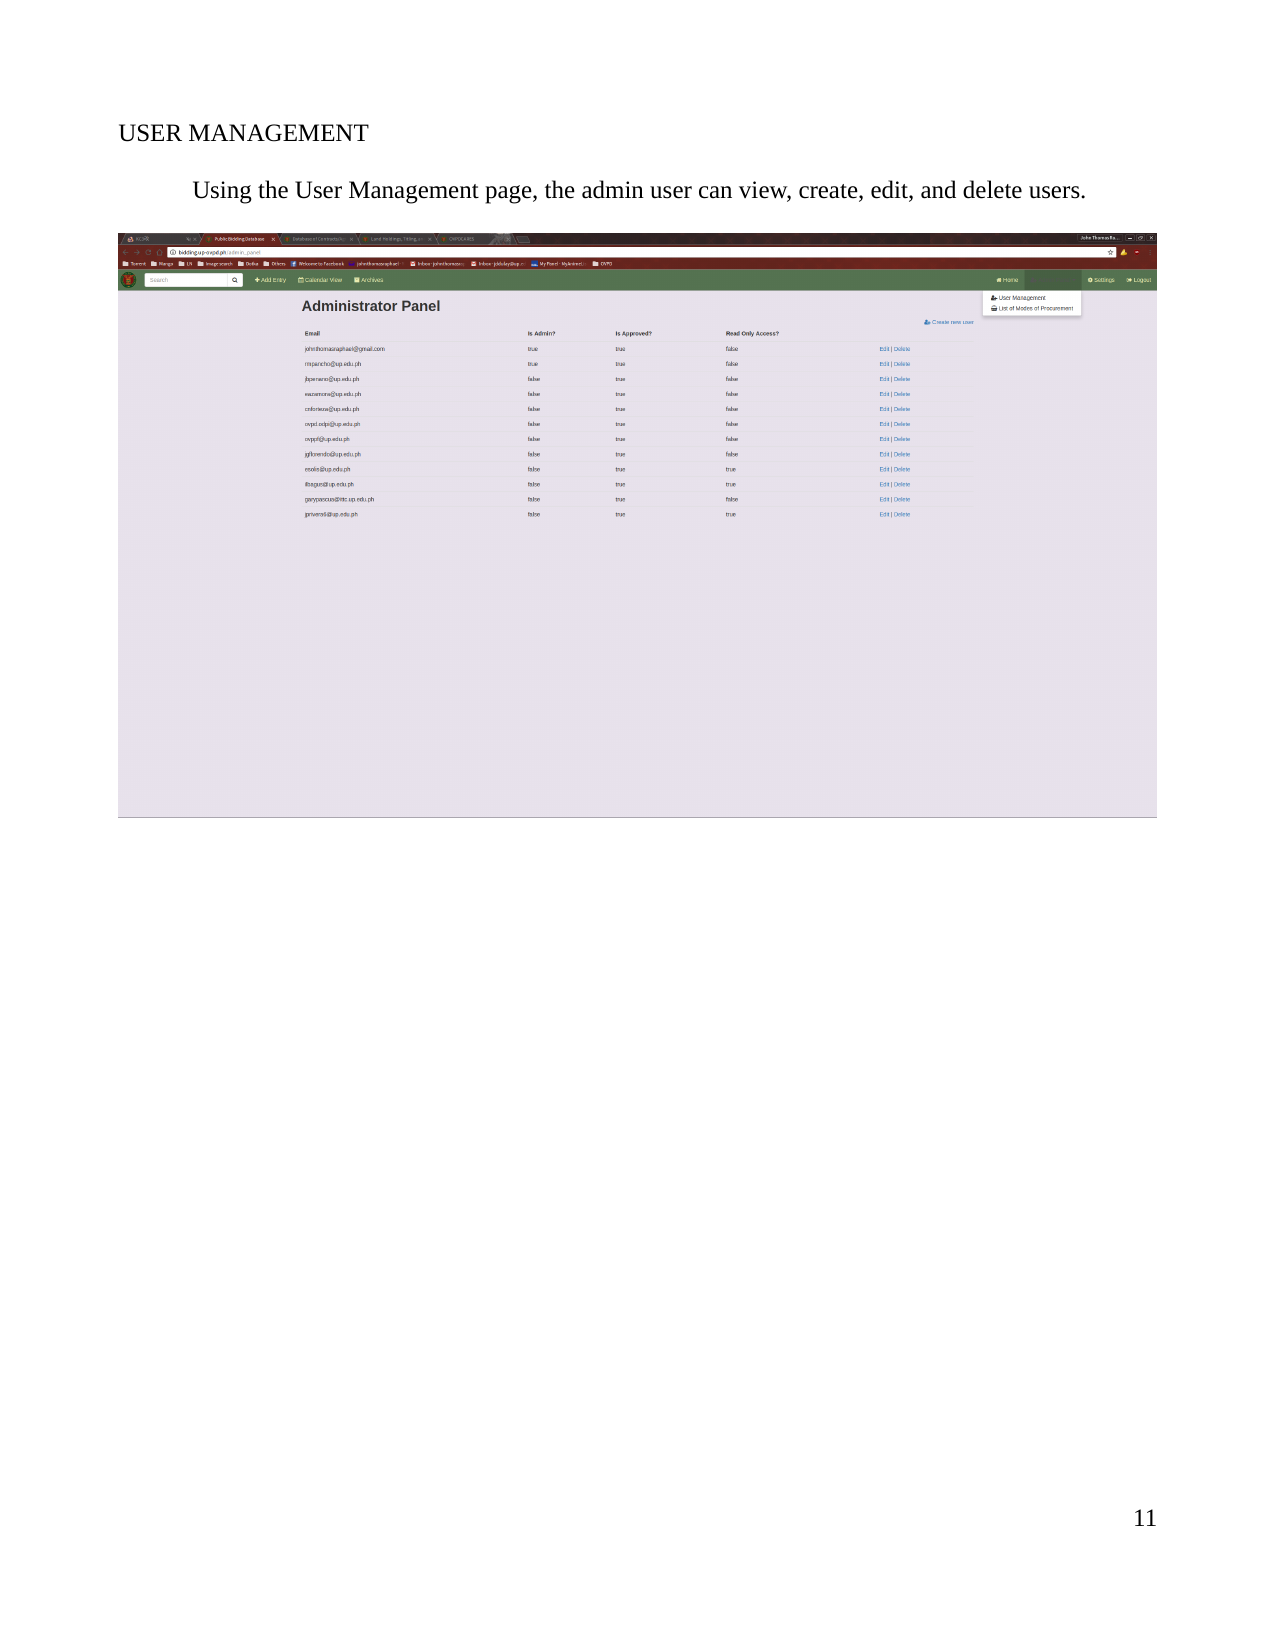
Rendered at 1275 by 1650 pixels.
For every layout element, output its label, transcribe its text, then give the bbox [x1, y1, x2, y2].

text Using the User Management page, the admin user can view, create, edit, and delete users. [118, 176, 1157, 204]
picture [118, 233, 1157, 818]
text USER MANAGEMENT [118, 118, 1157, 147]
